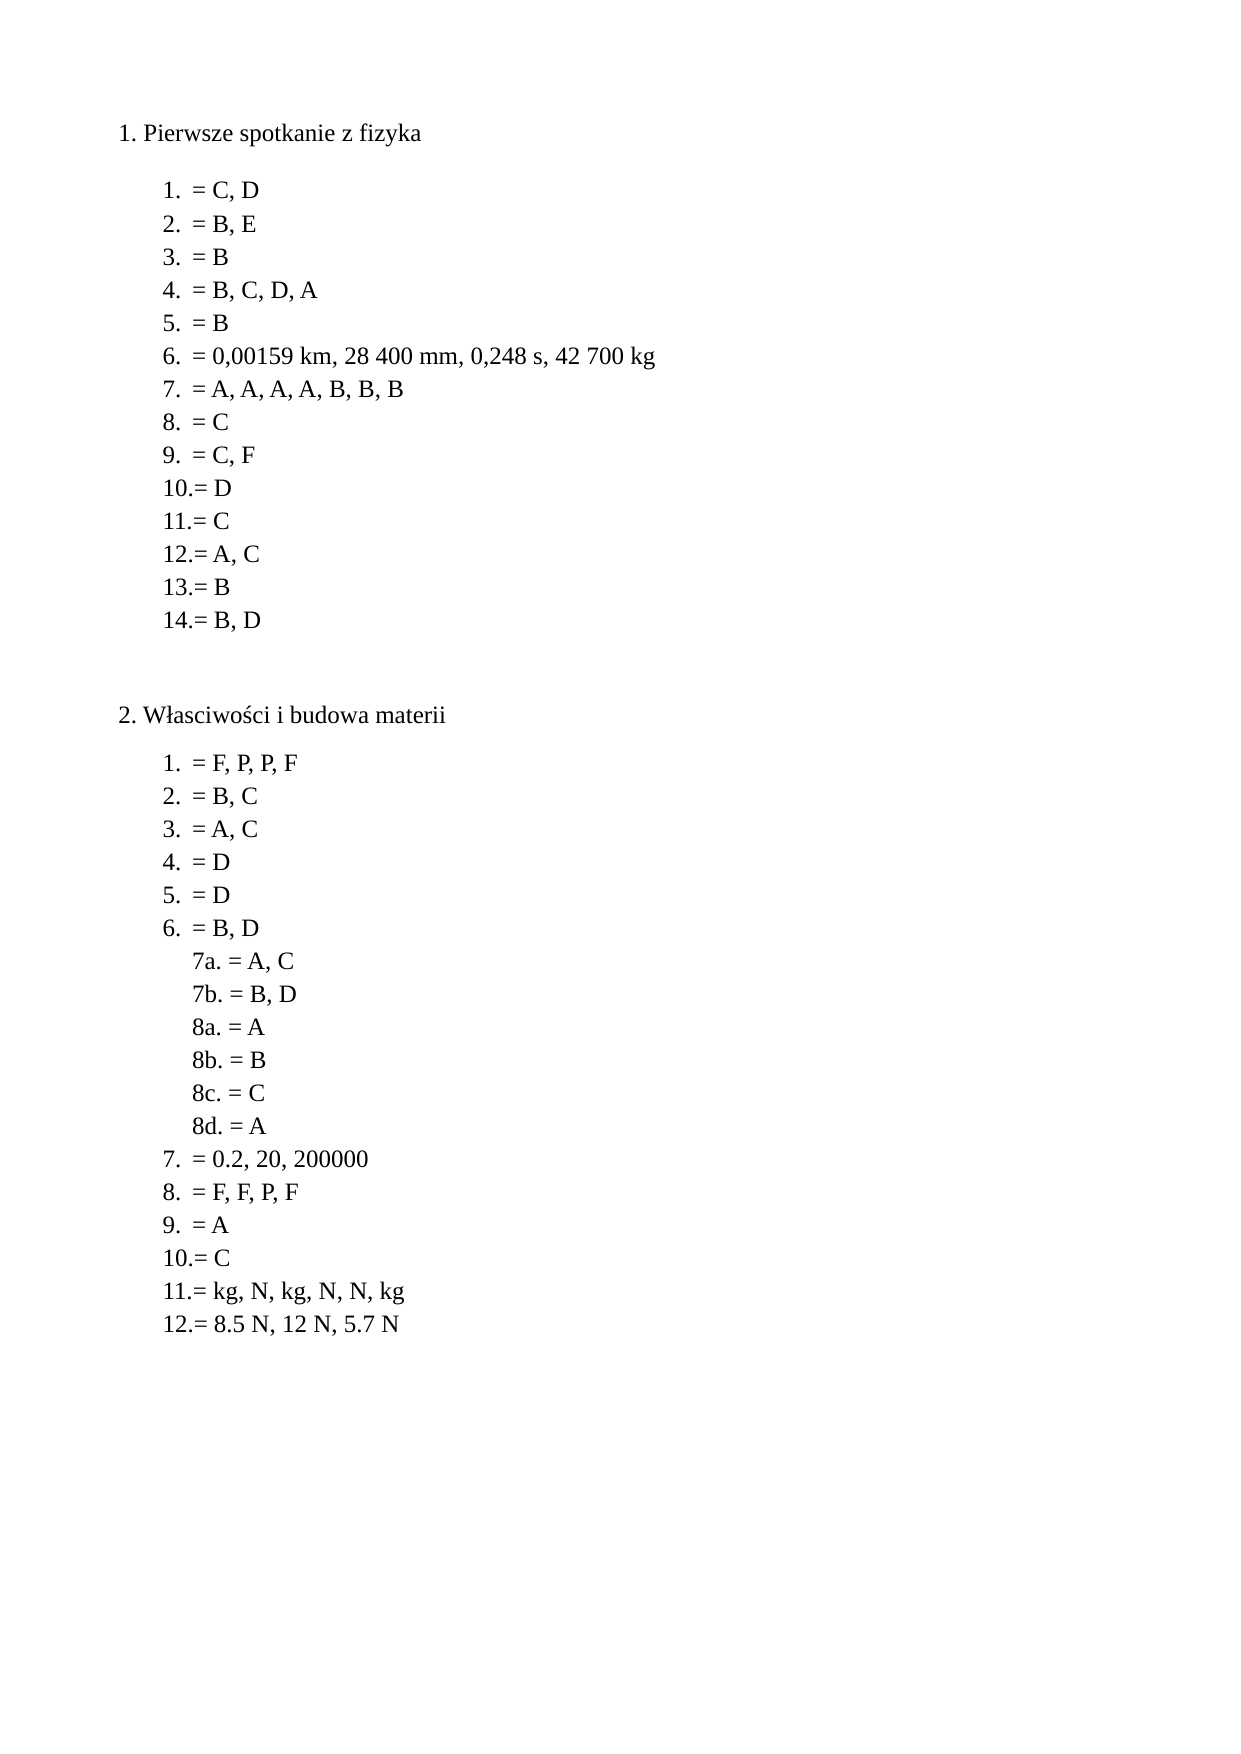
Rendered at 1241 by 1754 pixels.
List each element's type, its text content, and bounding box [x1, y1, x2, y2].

list = kg, N, kg, N, N, kg [162, 1276, 1122, 1305]
list = B [162, 308, 1122, 336]
list = B, D [162, 605, 1122, 634]
list = C [162, 407, 1122, 436]
list = D [162, 473, 1122, 502]
list = D [162, 847, 1122, 876]
list = B, D 7a. = A, C 7b. = B, D 8a. = A 8b. = B 8c. = C 8d. = A [162, 913, 1122, 1140]
list = 0.2, 20, 200000 [162, 1144, 1122, 1173]
list = C [162, 1243, 1122, 1272]
list = B [162, 572, 1122, 601]
text 2. Własciwości i budowa materii [118, 700, 1122, 729]
list = B, C, D, A [162, 275, 1122, 303]
list = B, C [162, 781, 1122, 809]
list = A, C [162, 539, 1122, 568]
list = F, P, P, F [162, 748, 1122, 776]
list = C, F [162, 440, 1122, 468]
list = 8.5 N, 12 N, 5.7 N [162, 1309, 1122, 1338]
list = F, F, P, F [162, 1177, 1122, 1206]
list = A, C [162, 814, 1122, 842]
list = B, E [162, 209, 1122, 237]
list = C, D [162, 176, 1122, 204]
list = C [162, 506, 1122, 534]
list = B [162, 242, 1122, 270]
list = A, A, A, A, B, B, B [162, 374, 1122, 402]
list = D [162, 880, 1122, 908]
list = 0,00159 km, 28 400 mm, 0,248 s, 42 700 kg [162, 341, 1122, 369]
list = A [162, 1210, 1122, 1239]
text 1. Pierwsze spotkanie z fizyka [118, 118, 1122, 147]
